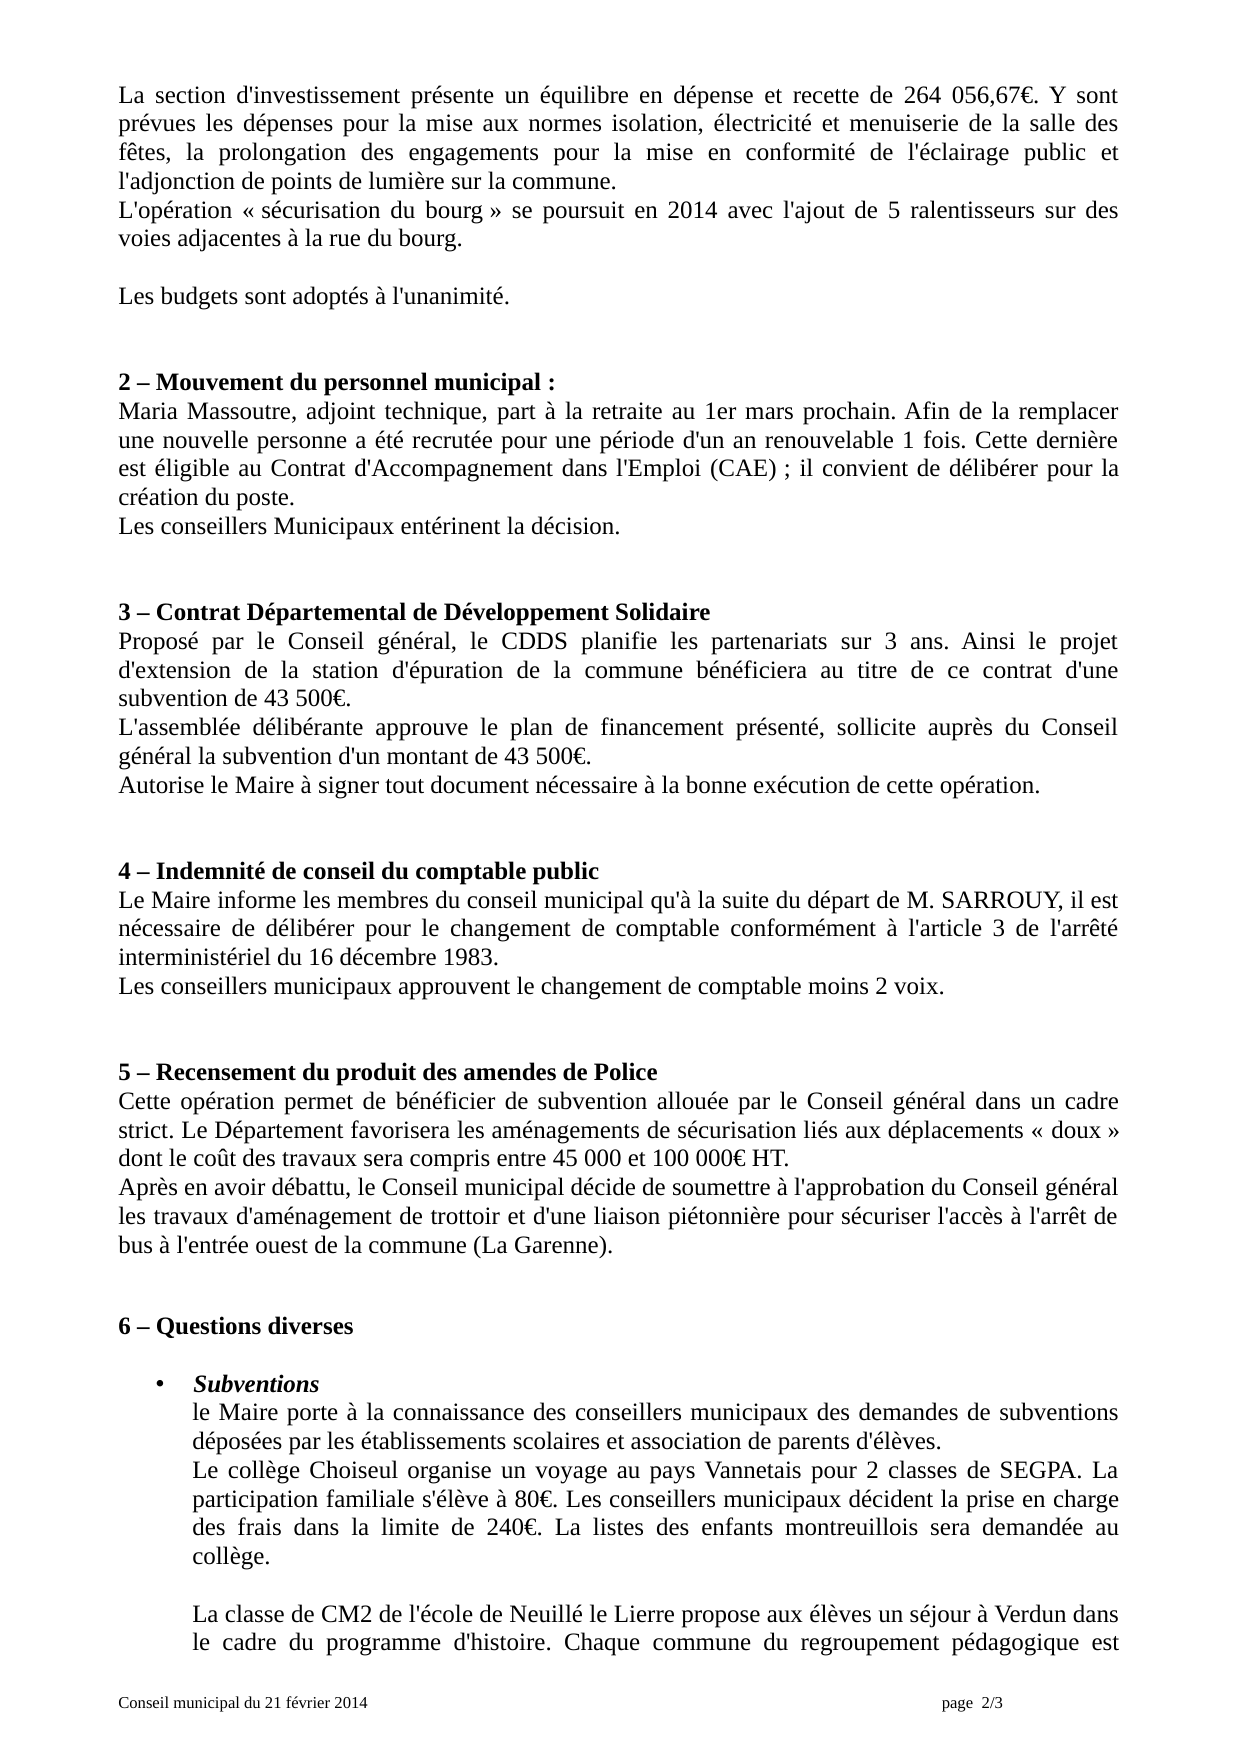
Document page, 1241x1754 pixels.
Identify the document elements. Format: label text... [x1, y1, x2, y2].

text Proposé par le Conseil général, le CDDS planifie les partenariats sur 3 ans. Ainsi le projet d'extension de la station d'épuration de la commune bénéficiera au titre de ce contrat d'une subvention de 43 500€. [118, 626, 1120, 712]
text La section d'investissement présente un équilibre en dépense et recette de 264 056,67€. Y sont prévues les dépenses pour la mise aux normes isolation, électricité et menuiserie de la salle des fêtes, la prolongation des engagements pour la mise en conformité de l'éclairage public et l'adjonction de points de lumière sur la commune. [118, 80, 1120, 195]
text le Maire porte à la connaissance des conseillers municipaux des demandes de subventions déposées par les établissements scolaires et association de parents d'élèves. [192, 1397, 1120, 1455]
text Les conseillers municipaux approuvent le changement de comptable moins 2 voix. [118, 971, 1120, 1000]
text Autorise le Maire à signer tout document nécessaire à la bonne exécution de cette opération. [118, 770, 1120, 798]
text Le Maire informe les membres du conseil municipal qu'à la suite du départ de M. SARROUY, il est nécessaire de délibérer pour le changement de comptable conformément à l'article 3 de l'arrêté interministériel du 16 décembre 1983. [118, 885, 1120, 971]
list Les conseillers Municipaux entérinent la décision. [81, 511, 1120, 540]
text Maria Massoutre, adjoint technique, part à la retraite au 1er mars prochain. Afin de la remplacer une nouvelle personne a été recrutée pour une période d'un an renouvelable 1 fois. Cette dernière est éligible au Contrat d'Accompagnement dans l'Emploi (CAE) ; il convient de délibérer pour la création du poste. [118, 396, 1120, 511]
text Après en avoir débattu, le Conseil municipal décide de soumettre à l'approbation du Conseil général les travaux d'aménagement de trottoir et d'une liaison piétonnière pour sécuriser l'accès à l'arrêt de bus à l'entrée ouest de la commune (La Garenne). [118, 1172, 1120, 1258]
text L'opération « sécurisation du bourg » se poursuit en 2014 avec l'ajout de 5 ralentisseurs sur des voies adjacentes à la rue du bourg. [118, 195, 1120, 252]
text Le collège Choiseul organise un voyage au pays Vannetais pour 2 classes de SEGPA. La participation familiale s'élève à 80€. Les conseillers municipaux décident la prise en charge des frais dans la limite de 240€. La listes des enfants montreuillois sera demandée au collège. [192, 1455, 1120, 1570]
text 2 – Mouvement du personnel municipal : [118, 367, 1120, 396]
text 3 – Contrat Départemental de Développement Solidaire [118, 597, 1120, 626]
text 6 – Questions diverses [118, 1311, 1120, 1340]
text 4 – Indemnité de conseil du comptable public [118, 856, 1120, 885]
list Subventions [156, 1369, 1120, 1397]
text La classe de CM2 de l'école de Neuillé le Lierre propose aux élèves un séjour à Verdun dans le cadre du programme d'histoire. Chaque commune du regroupement pédagogique est [192, 1599, 1120, 1656]
text Les budgets sont adoptés à l'unanimité. [118, 281, 1120, 310]
text Cette opération permet de bénéficier de subvention allouée par le Conseil général dans un cadre strict. Le Département favorisera les aménagements de sécurisation liés aux déplacements « doux » dont le coût des travaux sera compris entre 45 000 et 100 000€ HT. [118, 1086, 1120, 1172]
text 5 – Recensement du produit des amendes de Police [118, 1057, 1120, 1086]
text L'assemblée délibérante approuve le plan de financement présenté, sollicite auprès du Conseil général la subvention d'un montant de 43 500€. [118, 712, 1120, 770]
